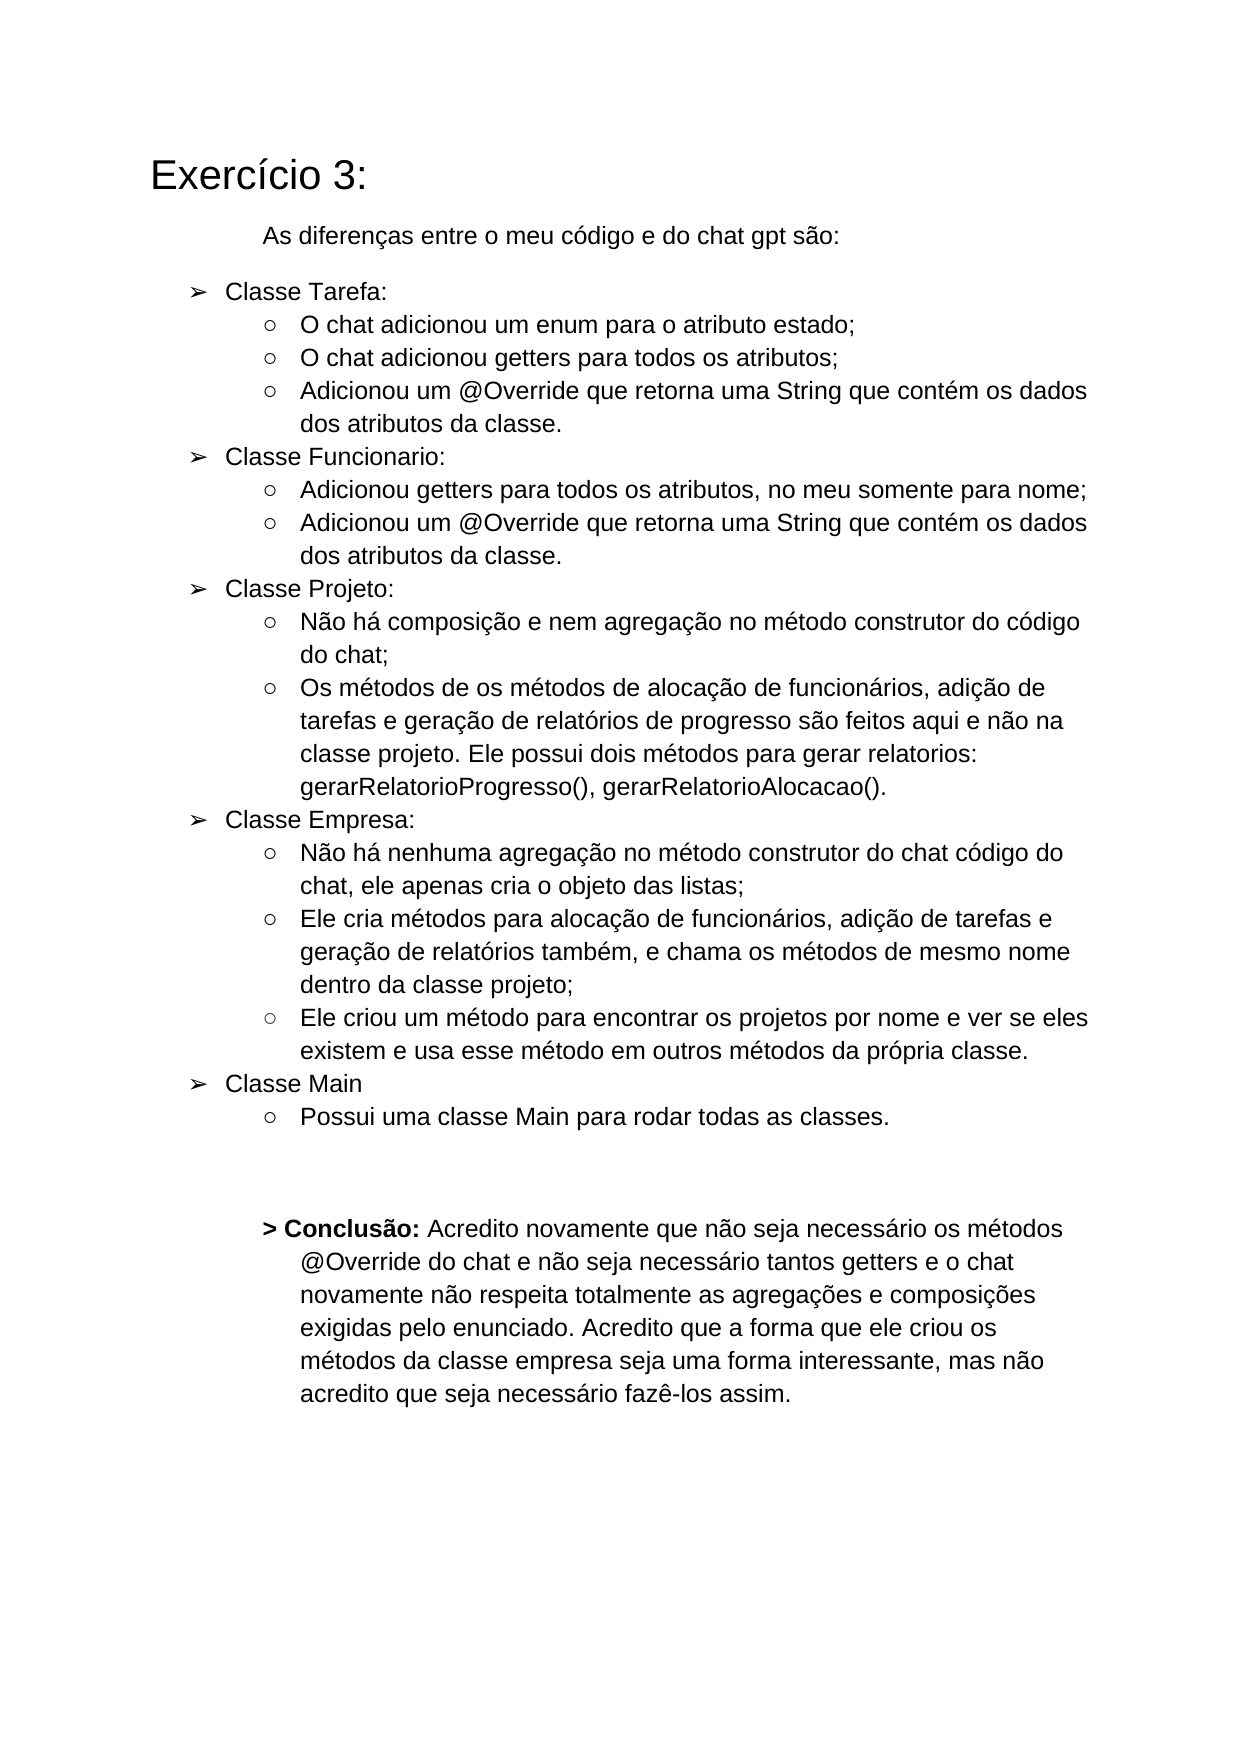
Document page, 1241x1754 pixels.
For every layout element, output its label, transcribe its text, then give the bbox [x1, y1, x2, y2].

list Adicionou um @Override que retorna uma String que contém os dados dos atributos da classe. [262, 376, 1090, 438]
list Adicionou um @Override que retorna uma String que contém os dados dos atributos da classe. [262, 508, 1090, 570]
list Adicionou getters para todos os atributos, no meu somente para nome; [262, 475, 1090, 504]
list Classe Empresa: [187, 805, 1090, 834]
text As diferenças entre o meu código e do chat gpt são: [262, 221, 1090, 249]
list Possui uma classe Main para rodar todas as classes. [262, 1102, 1090, 1131]
list Classe Projeto: [187, 574, 1090, 603]
list O chat adicionou um enum para o atributo estado; [262, 310, 1090, 338]
list Ele cria métodos para alocação de funcionários, adição de tarefas e geração de relatórios também, e chama os métodos de mesmo nome dentro da classe projeto; [262, 904, 1090, 999]
list Classe Main [187, 1069, 1090, 1098]
list Não há composição e nem agregação no método construtor do código do chat; [262, 607, 1090, 669]
subtitle Exercício 3: [150, 150, 1090, 198]
text > Conclusão: Acredito novamente que não seja necessário os métodos @Override do chat e não seja necessário tantos getters e o chat novamente não respeita totalmente as agregações e composições exigidas pelo enunciado. Acredito que a forma que ele criou os métodos da classe empresa seja uma forma interessante, mas não acredito que seja necessário fazê-los assim. [262, 1214, 1090, 1408]
list O chat adicionou getters para todos os atributos; [262, 343, 1090, 372]
list Classe Tarefa: [187, 277, 1090, 306]
list Classe Funcionario: [187, 442, 1090, 471]
list Não há nenhuma agregação no método construtor do chat código do chat, ele apenas cria o objeto das listas; [262, 838, 1090, 900]
list Os métodos de os métodos de alocação de funcionários, adição de tarefas e geração de relatórios de progresso são feitos aqui e não na classe projeto. Ele possui dois métodos para gerar relatorios: gerarRelatorioProgresso(), gerarRelatorioAlocacao(). [262, 673, 1090, 801]
list Ele criou um método para encontrar os projetos por nome e ver se eles existem e usa esse método em outros métodos da própria classe. [262, 1003, 1090, 1065]
